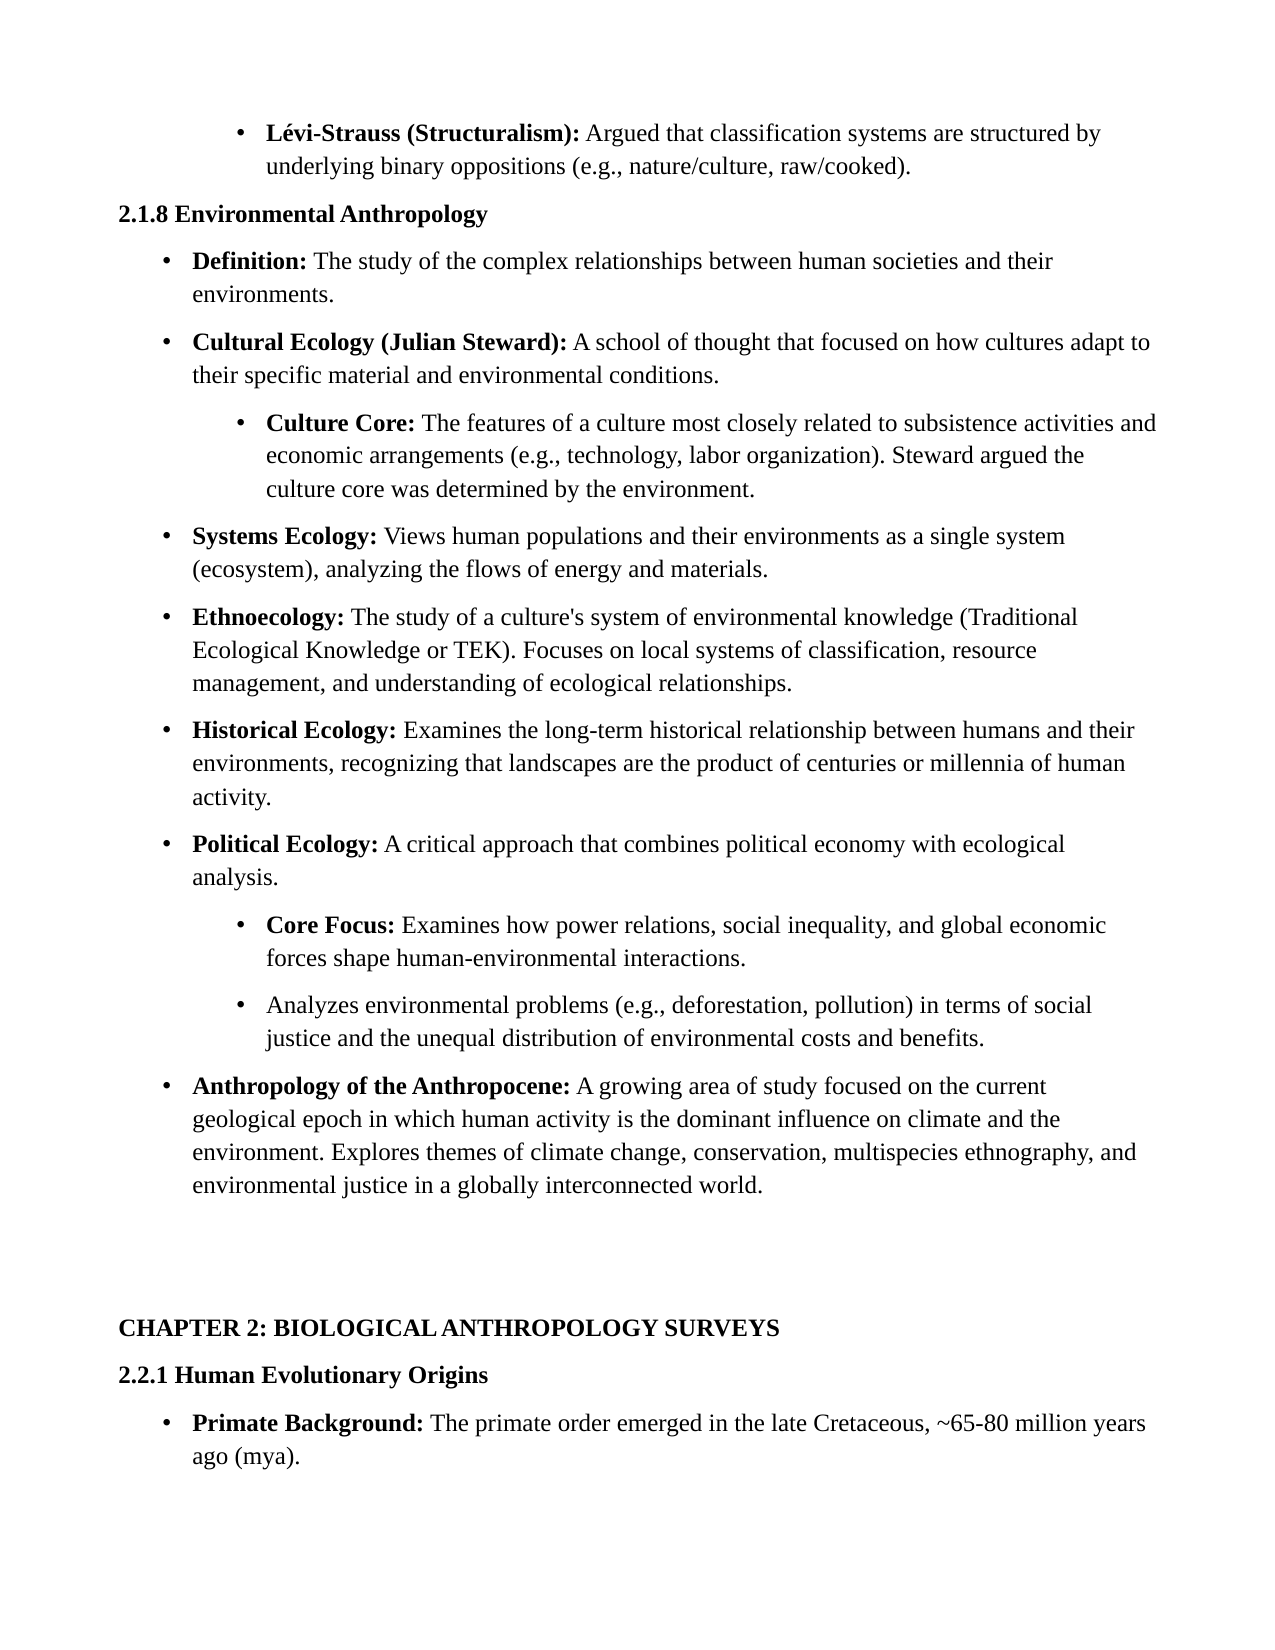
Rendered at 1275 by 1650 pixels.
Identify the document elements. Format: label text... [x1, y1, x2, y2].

list Cultural Ecology (Julian Steward): A school of thought that focused on how cultures adapt to their specific material and environmental conditions. [162, 327, 1157, 389]
list Historical Ecology: Examines the long-term historical relationship between humans and their environments, recognizing that landscapes are the product of centuries or millennia of human activity. [162, 716, 1157, 810]
text CHAPTER 2: BIOLOGICAL ANTHROPOLOGY SURVEYS [118, 1313, 1157, 1342]
list Systems Ecology: Views human populations and their environments as a single system (ecosystem), analyzing the flows of energy and materials. [162, 521, 1157, 583]
list Ethnoecology: The study of a culture's system of environmental knowledge (Traditional Ecological Knowledge or TEK). Focuses on local systems of classification, resource management, and understanding of ecological relationships. [162, 602, 1157, 697]
text 2.2.1 Human Evolutionary Origins [118, 1361, 1157, 1389]
list Lévi-Strauss (Structuralism): Argued that classification systems are structured by underlying binary oppositions (e.g., nature/culture, raw/cooked). [236, 118, 1157, 180]
list Political Ecology: A critical approach that combines political economy with ecological analysis. [162, 829, 1157, 891]
list Primate Background: The primate order emerged in the late Cretaceous, ~65-80 million years ago (mya). [162, 1408, 1157, 1470]
list Anthropology of the Anthropocene: A growing area of study focused on the current geological epoch in which human activity is the dominant influence on climate and the environment. Explores themes of climate change, conservation, multispecies ethnography, and environmental justice in a globally interconnected world. [162, 1071, 1157, 1199]
list Culture Core: The features of a culture most closely related to subsistence activities and economic arrangements (e.g., technology, labor organization). Steward argued the culture core was determined by the environment. [236, 408, 1157, 502]
list Core Focus: Examines how power relations, social inequality, and global economic forces shape human-environmental interactions. [236, 910, 1157, 972]
list Definition: The study of the complex relationships between human societies and their environments. [162, 246, 1157, 308]
text 2.1.8 Environmental Anthropology [118, 199, 1157, 227]
list Analyzes environmental problems (e.g., deforestation, pollution) in terms of social justice and the unequal distribution of environmental costs and benefits. [236, 990, 1157, 1052]
